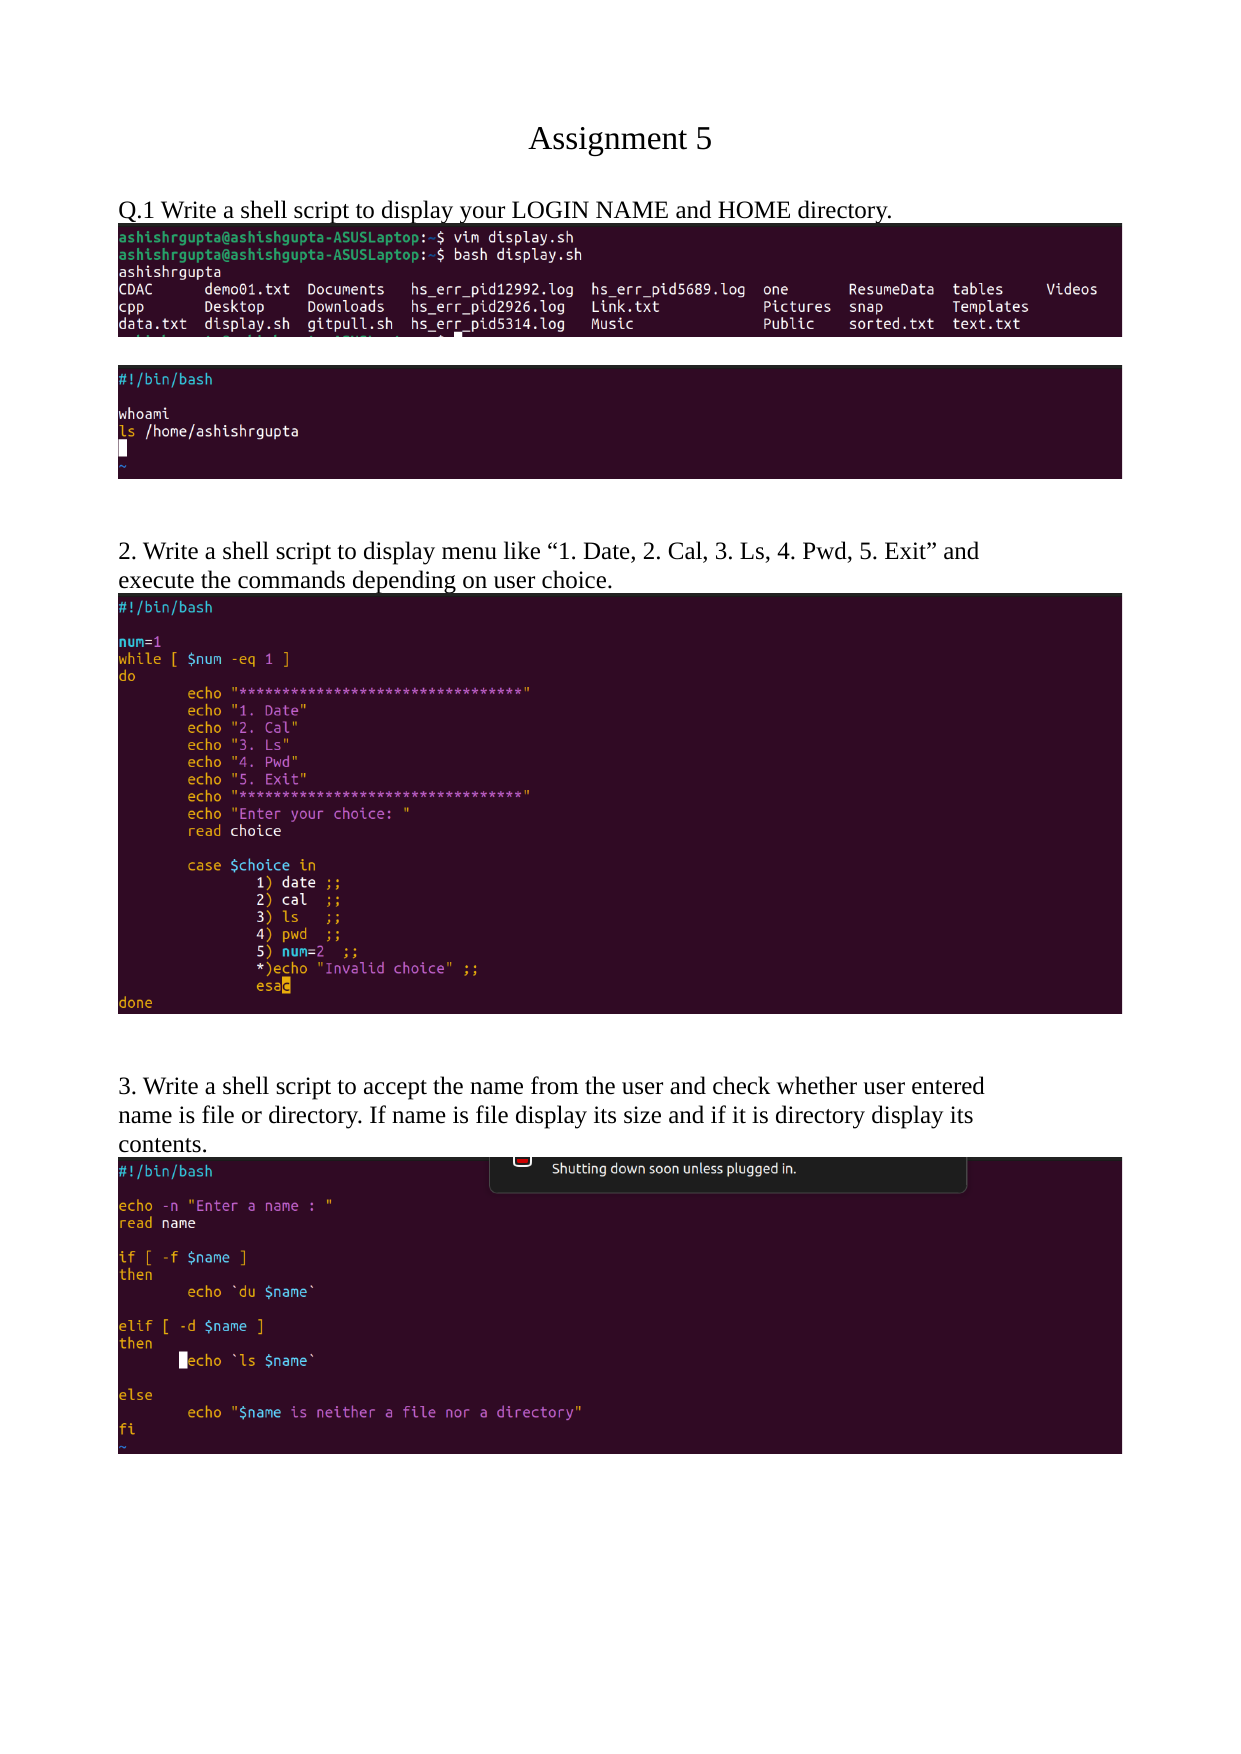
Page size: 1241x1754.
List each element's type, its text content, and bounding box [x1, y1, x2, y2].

text Q.1 Write a shell script to display your LOGIN NAME and HOME directory. [118, 195, 1122, 223]
picture [118, 593, 1123, 1014]
picture [118, 223, 1123, 337]
text execute the commands depending on user choice. [118, 565, 1122, 593]
text 3. Write a shell script to accept the name from the user and check whether user entered [118, 1071, 1122, 1100]
text name is file or directory. If name is file display its size and if it is directory display its [118, 1100, 1122, 1129]
text 2. Write a shell script to display menu like “1. Date, 2. Cal, 3. Ls, 4. Pwd, 5. Exit” and [118, 536, 1122, 565]
text Assignment 5 [118, 118, 1122, 156]
picture [118, 1157, 1123, 1454]
picture [118, 365, 1123, 479]
text contents. [118, 1129, 1122, 1157]
